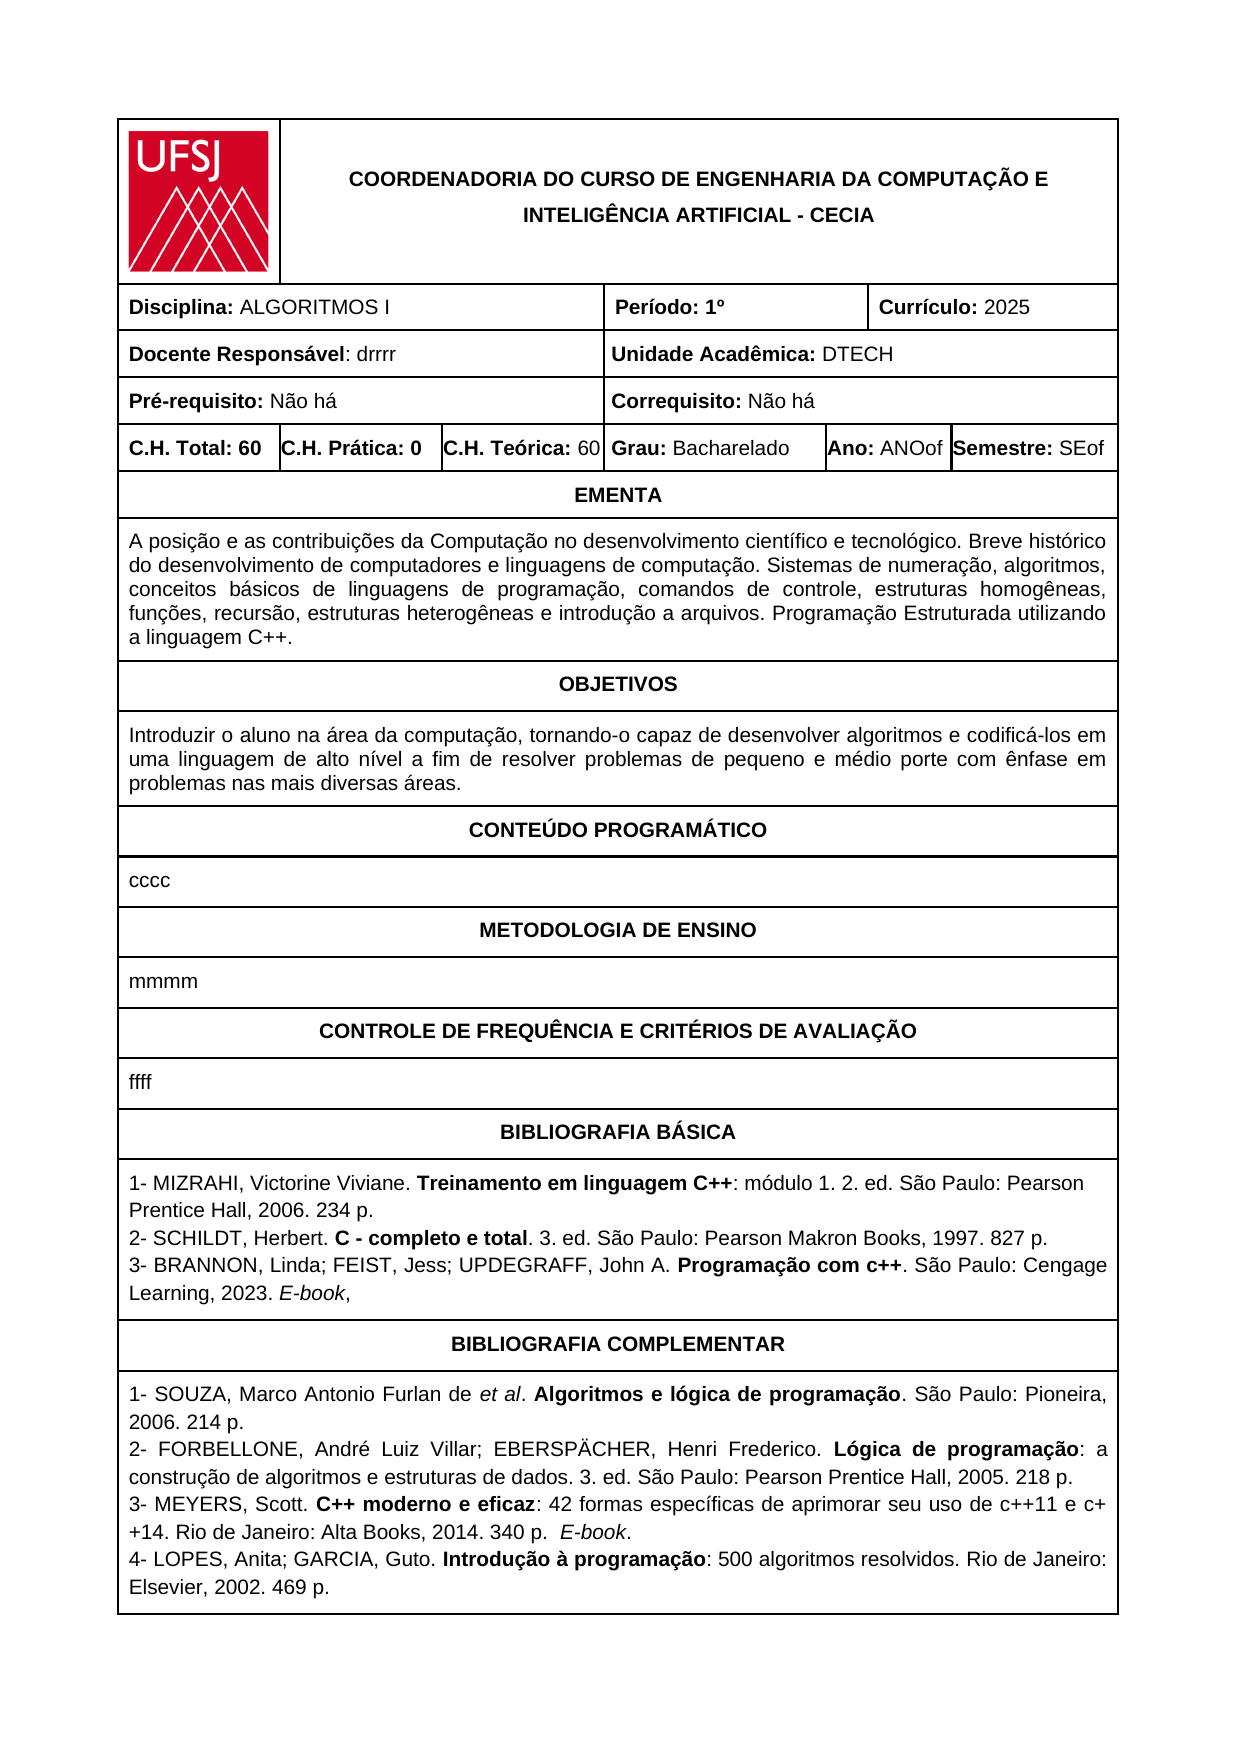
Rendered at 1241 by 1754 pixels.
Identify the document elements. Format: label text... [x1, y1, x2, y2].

table_cell cccc [119, 858, 1117, 906]
table_cell C.H. Prática: 0 [281, 425, 441, 470]
table_cell CONTEÚDO PROGRAMÁTICO [119, 807, 1117, 855]
table_cell C.H. Total: 60 [119, 425, 279, 470]
table_cell EMENTA [119, 472, 1117, 517]
table_cell Período: 1º [605, 285, 867, 329]
table_cell mmmm [119, 958, 1117, 1007]
table_cell ffff [119, 1059, 1117, 1107]
table_cell BIBLIOGRAFIA COMPLEMENTAR [119, 1321, 1117, 1370]
table_cell Semestre: SEof [953, 425, 1117, 470]
table_cell C.H. Teórica: 60 [443, 425, 603, 470]
table_header COORDENADORIA DO CURSO DE ENGENHARIA DA COMPUTAÇÃO E INTELIGÊNCIA ARTIFICIAL - CECIA [281, 120, 1117, 282]
table_cell Introduzir o aluno na área da computação, tornando-o capaz de desenvolver algoritmos e codificá-los em uma linguagem de alto nível a fim de resolver problemas de pequeno e médio porte com ênfase em problemas nas mais diversas áreas. [119, 712, 1117, 805]
table_cell Docente Responsável: drrrr [119, 331, 603, 376]
table_cell OBJETIVOS [119, 662, 1117, 710]
table_cell Unidade Acadêmica: DTECH [605, 331, 1117, 376]
table_cell A posição e as contribuições da Computação no desenvolvimento científico e tecnológico. Breve histórico do desenvolvimento de computadores e linguagens de computação. Sistemas de numeração, algoritmos, conceitos básicos de linguagens de programação, comandos de controle, estruturas homogêneas, funções, recursão, estruturas heterogêneas e introdução a arquivos. Programação Estruturada utilizando a linguagem C++. [119, 519, 1117, 659]
table_cell Grau: Bacharelado [605, 425, 825, 470]
table_cell Currículo: 2025 [869, 285, 1117, 329]
table_cell Pré-requisito: Não há [119, 378, 603, 423]
table_cell Ano: ANOof [827, 425, 950, 470]
table_cell Disciplina: ALGORITMOS I [119, 285, 603, 329]
table_cell METODOLOGIA DE ENSINO [119, 908, 1117, 956]
table_cell 1- SOUZA, Marco Antonio Furlan de et al. Algoritmos e lógica de programação. São Paulo: Pioneira, 2006. 214 p. 2- FORBELLONE, André Luiz Villar; EBERSPÄCHER, Henri Frederico. Lógica de programação: a construção de algoritmos e estruturas de dados. 3. ed. São Paulo: Pearson Prentice Hall, 2005. 218 p. 3- MEYERS, Scott. C++ moderno e eficaz: 42 formas específicas de aprimorar seu uso de c++11 e c++14. Rio de Janeiro: Alta Books, 2014. 340 p. E-book. 4- LOPES, Anita; GARCIA, Guto. Introdução à programação: 500 algoritmos resolvidos. Rio de Janeiro: Elsevier, 2002. 469 p. [119, 1372, 1117, 1613]
table_header [119, 120, 279, 282]
table_cell 1- MIZRAHI, Victorine Viviane. Treinamento em linguagem C++: módulo 1. 2. ed. São Paulo: Pearson Prentice Hall, 2006. 234 p. 2- SCHILDT, Herbert. C - completo e total. 3. ed. São Paulo: Pearson Makron Books, 1997. 827 p. 3- BRANNON, Linda; FEIST, Jess; UPDEGRAFF, John A. Programação com c++. São Paulo: Cengage Learning, 2023. E-book, [119, 1160, 1117, 1319]
table_cell BIBLIOGRAFIA BÁSICA [119, 1110, 1117, 1158]
table_cell Correquisito: Não há [605, 378, 1117, 423]
table_cell CONTROLE DE FREQUÊNCIA E CRITÉRIOS DE AVALIAÇÃO [119, 1009, 1117, 1057]
